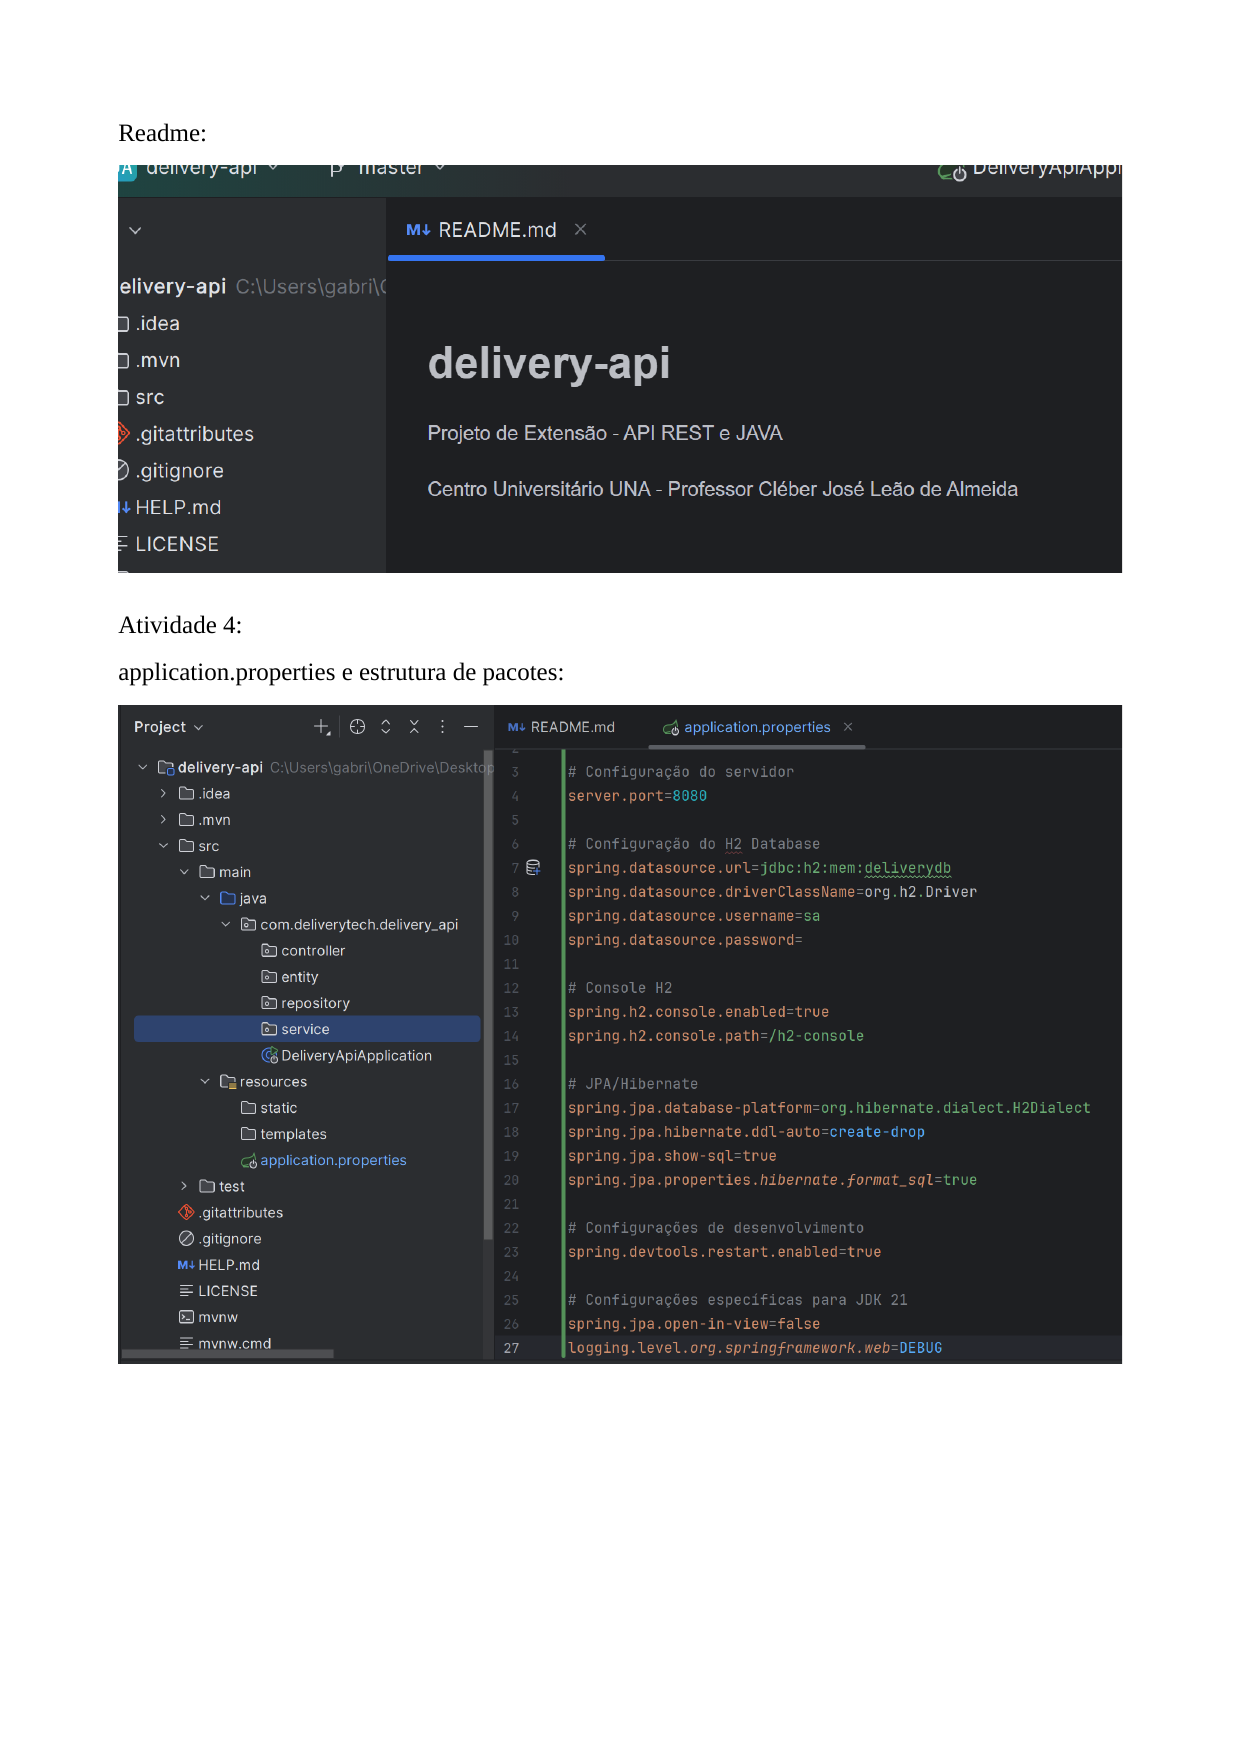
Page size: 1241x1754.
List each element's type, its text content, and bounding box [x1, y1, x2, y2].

picture [118, 165, 1123, 573]
picture [118, 705, 1123, 1364]
text Atividade 4: [118, 573, 1122, 638]
text application.properties e estrutura de pacotes: [118, 657, 1122, 686]
text Readme: [118, 118, 1122, 147]
